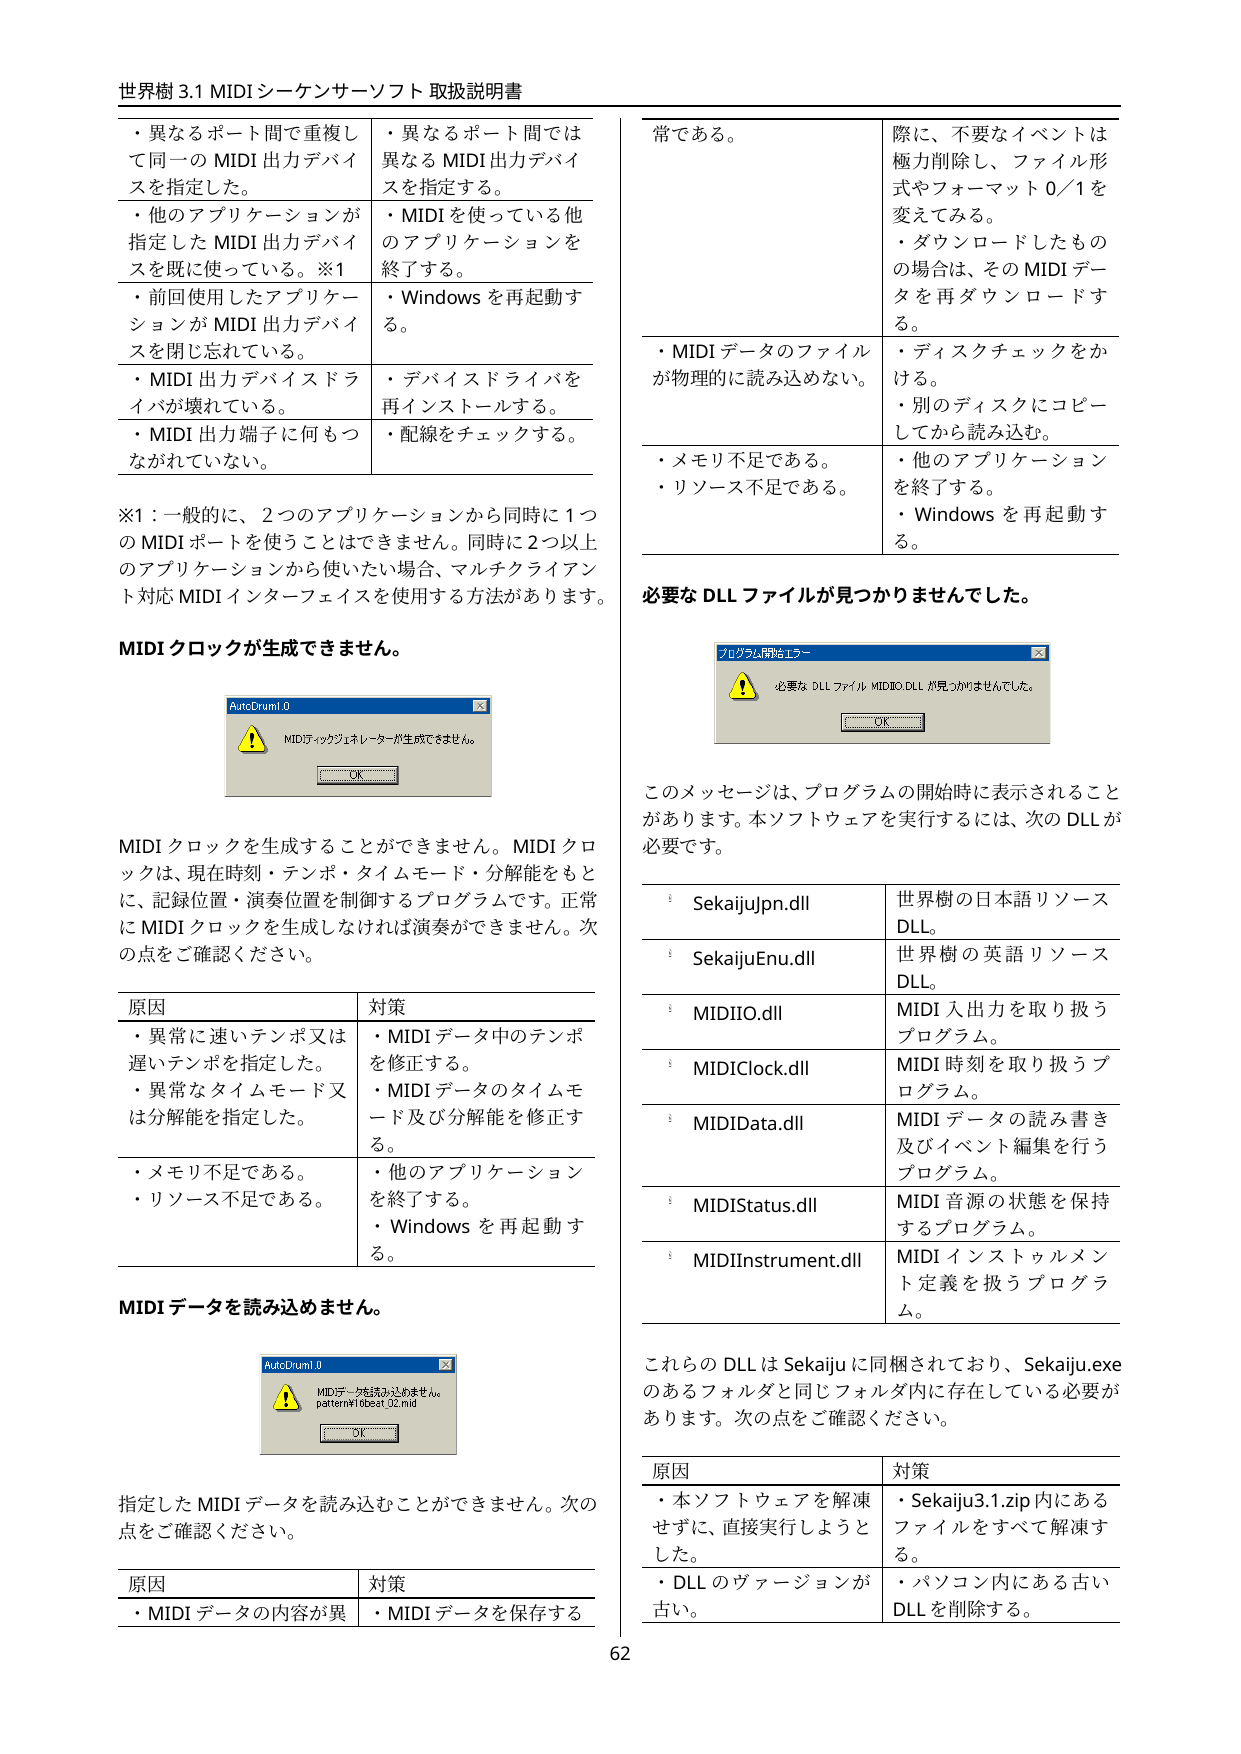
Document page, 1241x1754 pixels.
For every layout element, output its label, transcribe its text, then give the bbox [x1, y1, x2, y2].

table_cell MIDIClock.dll [642, 1050, 885, 1104]
table_cell MIDIStatus.dll [642, 1187, 885, 1241]
table_cell ・他のアプリケーションを終了する。 ・Windowsを再起動する。 [883, 446, 1119, 554]
table_cell SekaijuEnu.dll [642, 940, 885, 994]
table_cell MIDI音源の状態を保持するプログラム。 [886, 1187, 1120, 1241]
table_cell ・Windowsを再起動する。 [372, 283, 593, 364]
table_header 原因 [118, 993, 357, 1020]
table_header 世界樹の日本語リソースDLL。 [886, 885, 1120, 939]
table_cell MIDIデータの読み書き及びイベント編集を行うプログラム。 [886, 1105, 1120, 1186]
table_cell ・Sekaiju3.1.zip内にあるファイルをすべて解凍する。 [883, 1486, 1120, 1567]
table_cell ・他のアプリケーションを終了する。 ・Windowsを再起動する。 [358, 1158, 595, 1266]
table_cell ・本ソフトウェアを解凍せずに、直接実行しようとした。 [642, 1486, 882, 1567]
table_cell ・他のアプリケーションが指定したMIDI出力デバイスを既に使っている。※1 [118, 201, 371, 282]
table_cell ・異常に速いテンポ又は遅いテンポを指定した。 ・異常なタイムモード又は分解能を指定した。 [118, 1022, 357, 1157]
table_cell ・デバイスドライバを再インストールする。 [372, 365, 593, 419]
table_header 対策 [883, 1457, 1120, 1484]
table_cell 際に、不要なイベントは極力削除し、ファイル形式やフォーマット0／1を変えてみる。 ・ダウンロードしたものの場合は、そのMIDIデータを再ダウンロードする。 [883, 120, 1119, 336]
table_cell ・MIDI出力端子に何もつながれていない。 [118, 420, 371, 474]
table_cell MIDIインストゥルメント定義を扱うプログラム。 [886, 1242, 1120, 1323]
table_header SekaijuJpn.dll [642, 885, 885, 939]
text 必要なDLLファイルが見つかりませんでした。 [642, 581, 1122, 608]
table_cell ・MIDIデータを保存する [359, 1599, 595, 1626]
table_cell ・MIDIを使っている他のアプリケーションを終了する。 [372, 201, 593, 282]
text これらのDLLはSekaijuに同梱されており、Sekaiju.exeのあるフォルダと同じフォルダ内に存在している必要があります。次の点をご確認ください。 [642, 1350, 1122, 1431]
table_cell MIDIInstrument.dll [642, 1242, 885, 1323]
table_cell ・MIDI出力デバイスドライバが壊れている。 [118, 365, 371, 419]
table_cell ・MIDIデータのファイルが物理的に読み込めない。 [642, 337, 882, 445]
table_cell ・前回使用したアプリケーションがMIDI出力デバイスを閉じ忘れている。 [118, 283, 371, 364]
table_cell 常である。 [642, 120, 882, 336]
picture [259, 1354, 457, 1455]
table_cell ・ディスクチェックをかける。 ・別のディスクにコピーしてから読み込む。 [883, 337, 1119, 445]
table_cell ・MIDIデータの内容が異 [118, 1599, 358, 1626]
table_cell ・メモリ不足である。 ・リソース不足である。 [642, 446, 882, 554]
text MIDIクロックを生成することができません。MIDIクロックは、現在時刻・テンポ・タイムモード・分解能をもとに、記録位置・演奏位置を制御するプログラムです。正常にMIDIクロックを生成しなければ演奏ができません。次の点をご確認ください。 [118, 832, 598, 966]
picture [714, 642, 1050, 744]
table_header 原因 [642, 1457, 882, 1484]
picture [224, 695, 492, 797]
table_cell ・DLLのヴァージョンが古い。 [642, 1568, 882, 1622]
text MIDIデータを読み込めません。 [118, 1292, 598, 1320]
table_cell ・メモリ不足である。 ・リソース不足である。 [118, 1158, 357, 1266]
table_cell MIDIIO.dll [642, 995, 885, 1049]
table_cell ・パソコン内にある古いDLLを削除する。 [883, 1568, 1120, 1622]
table_cell ・配線をチェックする。 [372, 420, 593, 474]
text このメッセージは、プログラムの開始時に表示されることがあります。本ソフトウェアを実行するには、次のDLLが必要です。 [642, 778, 1122, 859]
table_header 対策 [358, 993, 595, 1020]
table_cell ・異なるポート間では異なるMIDI出力デバイスを指定する。 [372, 119, 593, 200]
text ※1：一般的に、２つのアプリケーションから同時に1つのMIDIポートを使うことはできません。同時に2つ以上のアプリケーションから使いたい場合、マルチクライアント対応MIDIインターフェイスを使用する方法があります。 [118, 501, 598, 608]
table_cell ・異なるポート間で重複して同一のMIDI出力デバイスを指定した。 [118, 119, 371, 200]
table_header 対策 [359, 1570, 595, 1597]
text 指定したMIDIデータを読み込むことができません。次の点をご確認ください。 [118, 1489, 598, 1543]
table_cell 世界樹の英語リソースDLL。 [886, 940, 1120, 994]
table_cell MIDIData.dll [642, 1105, 885, 1186]
text MIDIクロックが生成できません。 [118, 634, 598, 661]
table_header 原因 [118, 1570, 358, 1597]
table_cell ・MIDIデータ中のテンポを修正する。 ・MIDIデータのタイムモード及び分解能を修正する。 [358, 1022, 595, 1157]
table_cell MIDI時刻を取り扱うプログラム。 [886, 1050, 1120, 1104]
table_cell MIDI入出力を取り扱うプログラム。 [886, 995, 1120, 1049]
